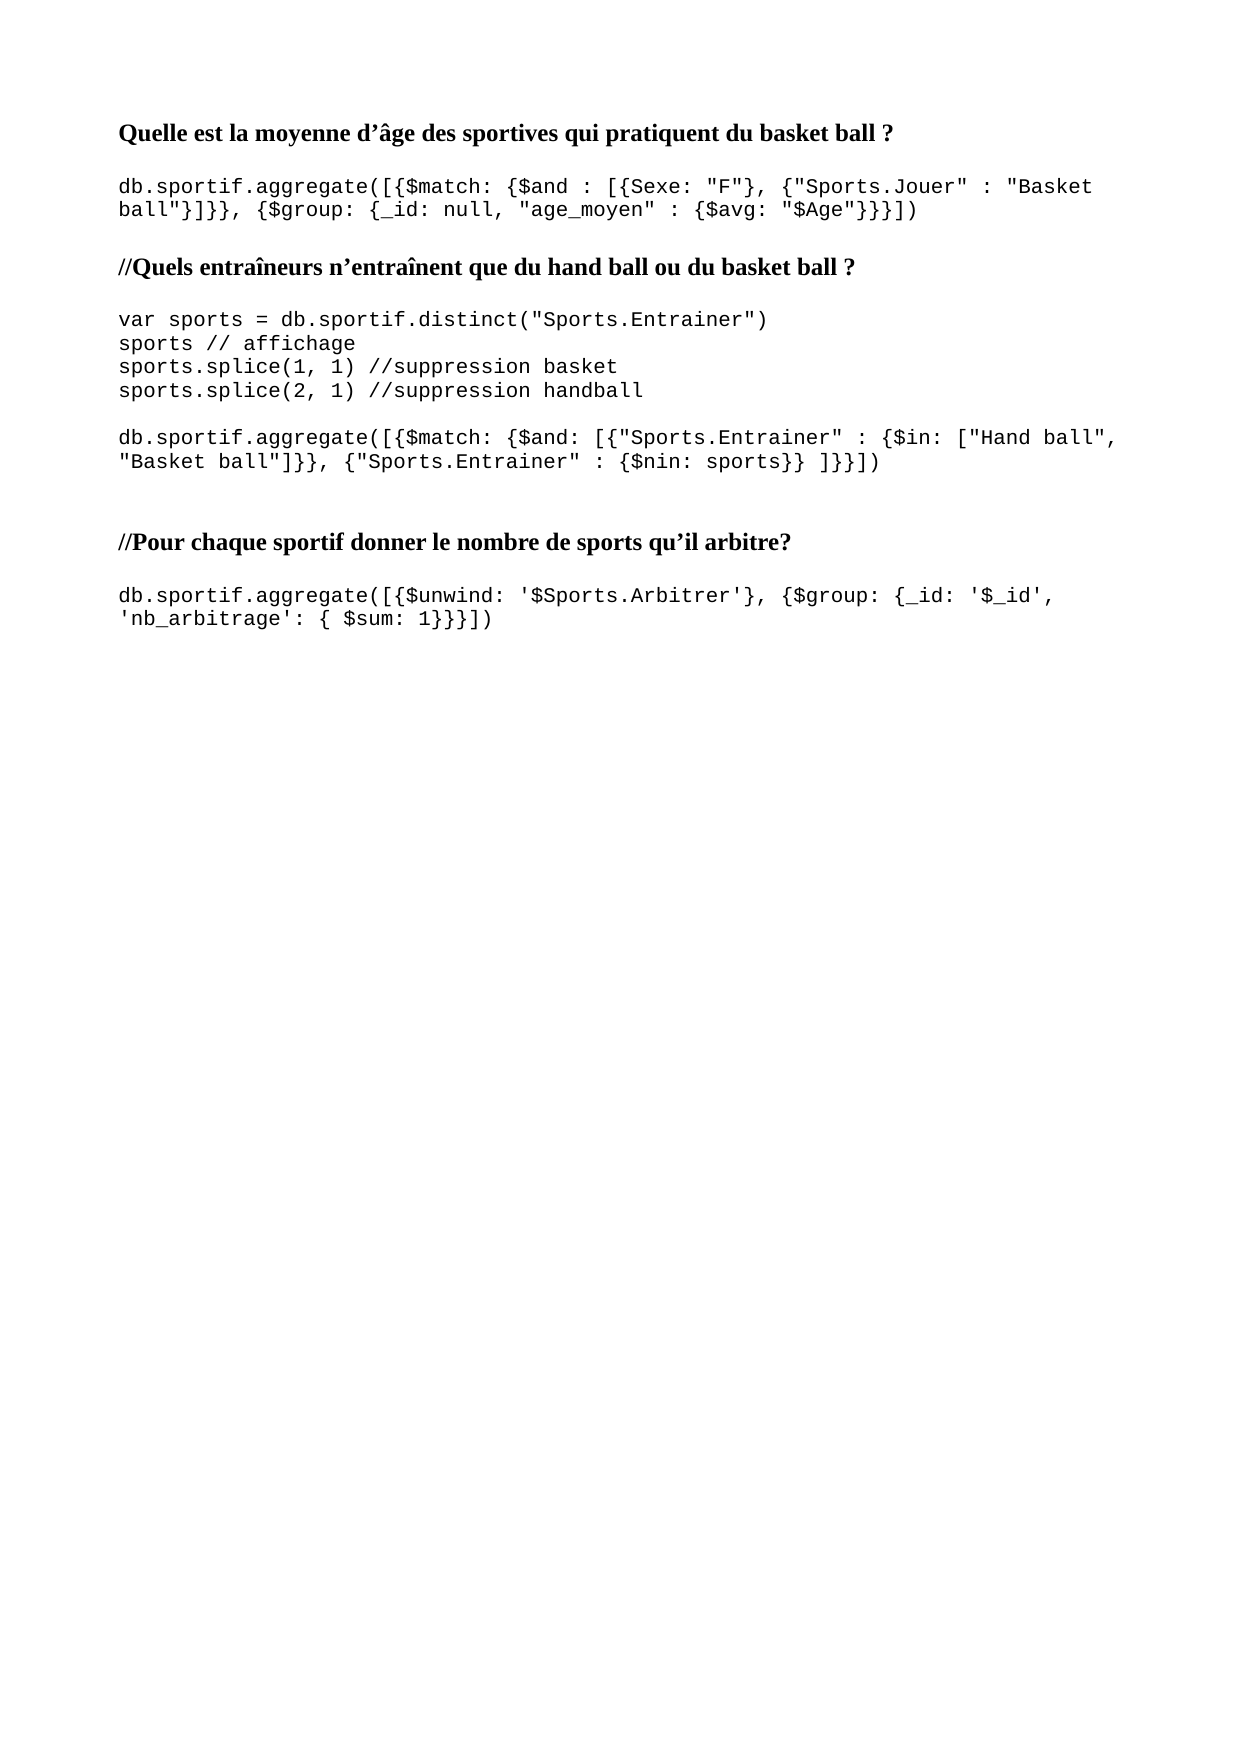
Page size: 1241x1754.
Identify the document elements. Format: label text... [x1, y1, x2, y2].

text db.sportif.aggregate([{$unwind: '$Sports.Arbitrer'}, {$group: {_id: '$_id', 'nb_arbitrage': { $sum: 1}}}]) [118, 584, 1122, 632]
text //Pour chaque sportif donner le nombre de sports qu’il arbitre? [118, 527, 1122, 556]
text db.sportif.aggregate([{$match: {$and: [{"Sports.Entrainer" : {$in: ["Hand ball", "Basket ball"]}}, {"Sports.Entrainer" : {$nin: sports}} ]}}]) [118, 427, 1122, 475]
text db.sportif.aggregate([{$match: {$and : [{Sexe: "F"}, {"Sports.Jouer" : "Basket ball"}]}}, {$group: {_id: null, "age_moyen" : {$avg: "$Age"}}}]) [118, 176, 1122, 223]
text sports.splice(1, 1) //suppression basket [118, 356, 1122, 380]
text var sports = db.sportif.distinct("Sports.Entrainer") [118, 309, 1122, 333]
text sports // affichage [118, 333, 1122, 356]
text //Quels entraîneurs n’entraînent que du hand ball ou du basket ball ? [118, 252, 1122, 280]
text sports.splice(2, 1) //suppression handball [118, 380, 1122, 404]
text Quelle est la moyenne d’âge des sportives qui pratiquent du basket ball ? [118, 118, 1122, 147]
